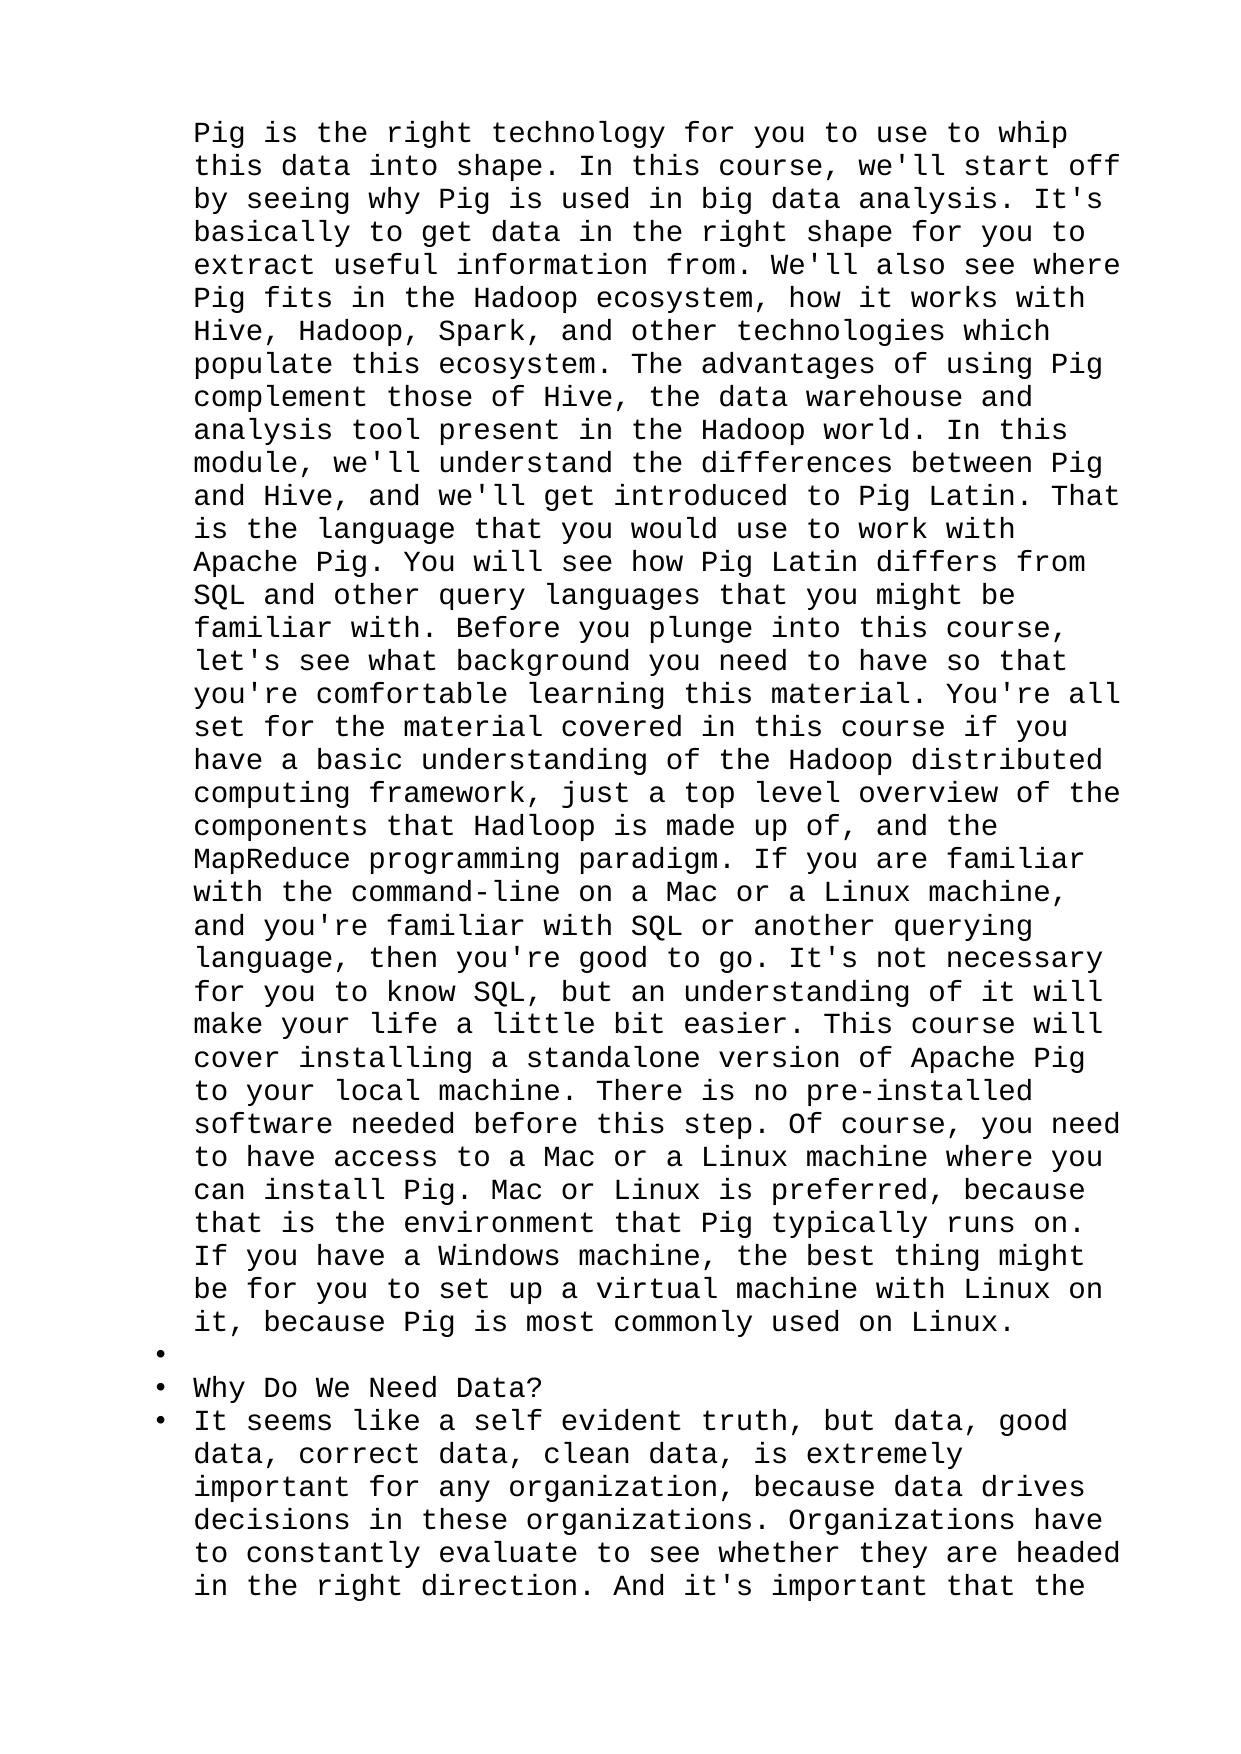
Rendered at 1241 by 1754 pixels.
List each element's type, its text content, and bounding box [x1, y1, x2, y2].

list Why Do We Need Data? [156, 1373, 1122, 1406]
list Pig is the right technology for you to use to whip this data into shape. In this course, we'll start off by seeing why Pig is used in big data analysis. It's basically to get data in the right shape for you to extract useful information from. We'll also see where Pig fits in the Hadoop ecosystem, how it works with Hive, Hadoop, Spark, and other technologies which populate this ecosystem. The advantages of using Pig complement those of Hive, the data warehouse and analysis tool present in the Hadoop world. In this module, we'll understand the differences between Pig and Hive, and we'll get introduced to Pig Latin. That is the language that you would use to work with Apache Pig. You will see how Pig Latin differs from SQL and other query languages that you might be familiar with. Before you plunge into this course, let's see what background you need to have so that you're comfortable learning this material. You're all set for the material covered in this course if you have a basic understanding of the Hadoop distributed computing framework, just a top level overview of the components that Hadloop is made up of, and the MapReduce programming paradigm. If you are familiar with the command-line on a Mac or a Linux machine, and you're familiar with SQL or another querying language, then you're good to go. It's not necessary for you to know SQL, but an understanding of it will make your life a little bit easier. This course will cover installing a standalone version of Apache Pig to your local machine. There is no pre-installed software needed before this step. Of course, you need to have access to a Mac or a Linux machine where you can install Pig. Mac or Linux is preferred, because that is the environment that Pig typically runs on. If you have a Windows machine, the best thing might be for you to set up a virtual machine with Linux on it, because Pig is most commonly used on Linux. [156, 118, 1122, 1340]
list It seems like a self evident truth, but data, good data, correct data, clean data, is extremely important for any organization, because data drives decisions in these organizations. Organizations have to constantly evaluate to see whether they are headed in the right direction. And it's important that the [156, 1406, 1122, 1604]
